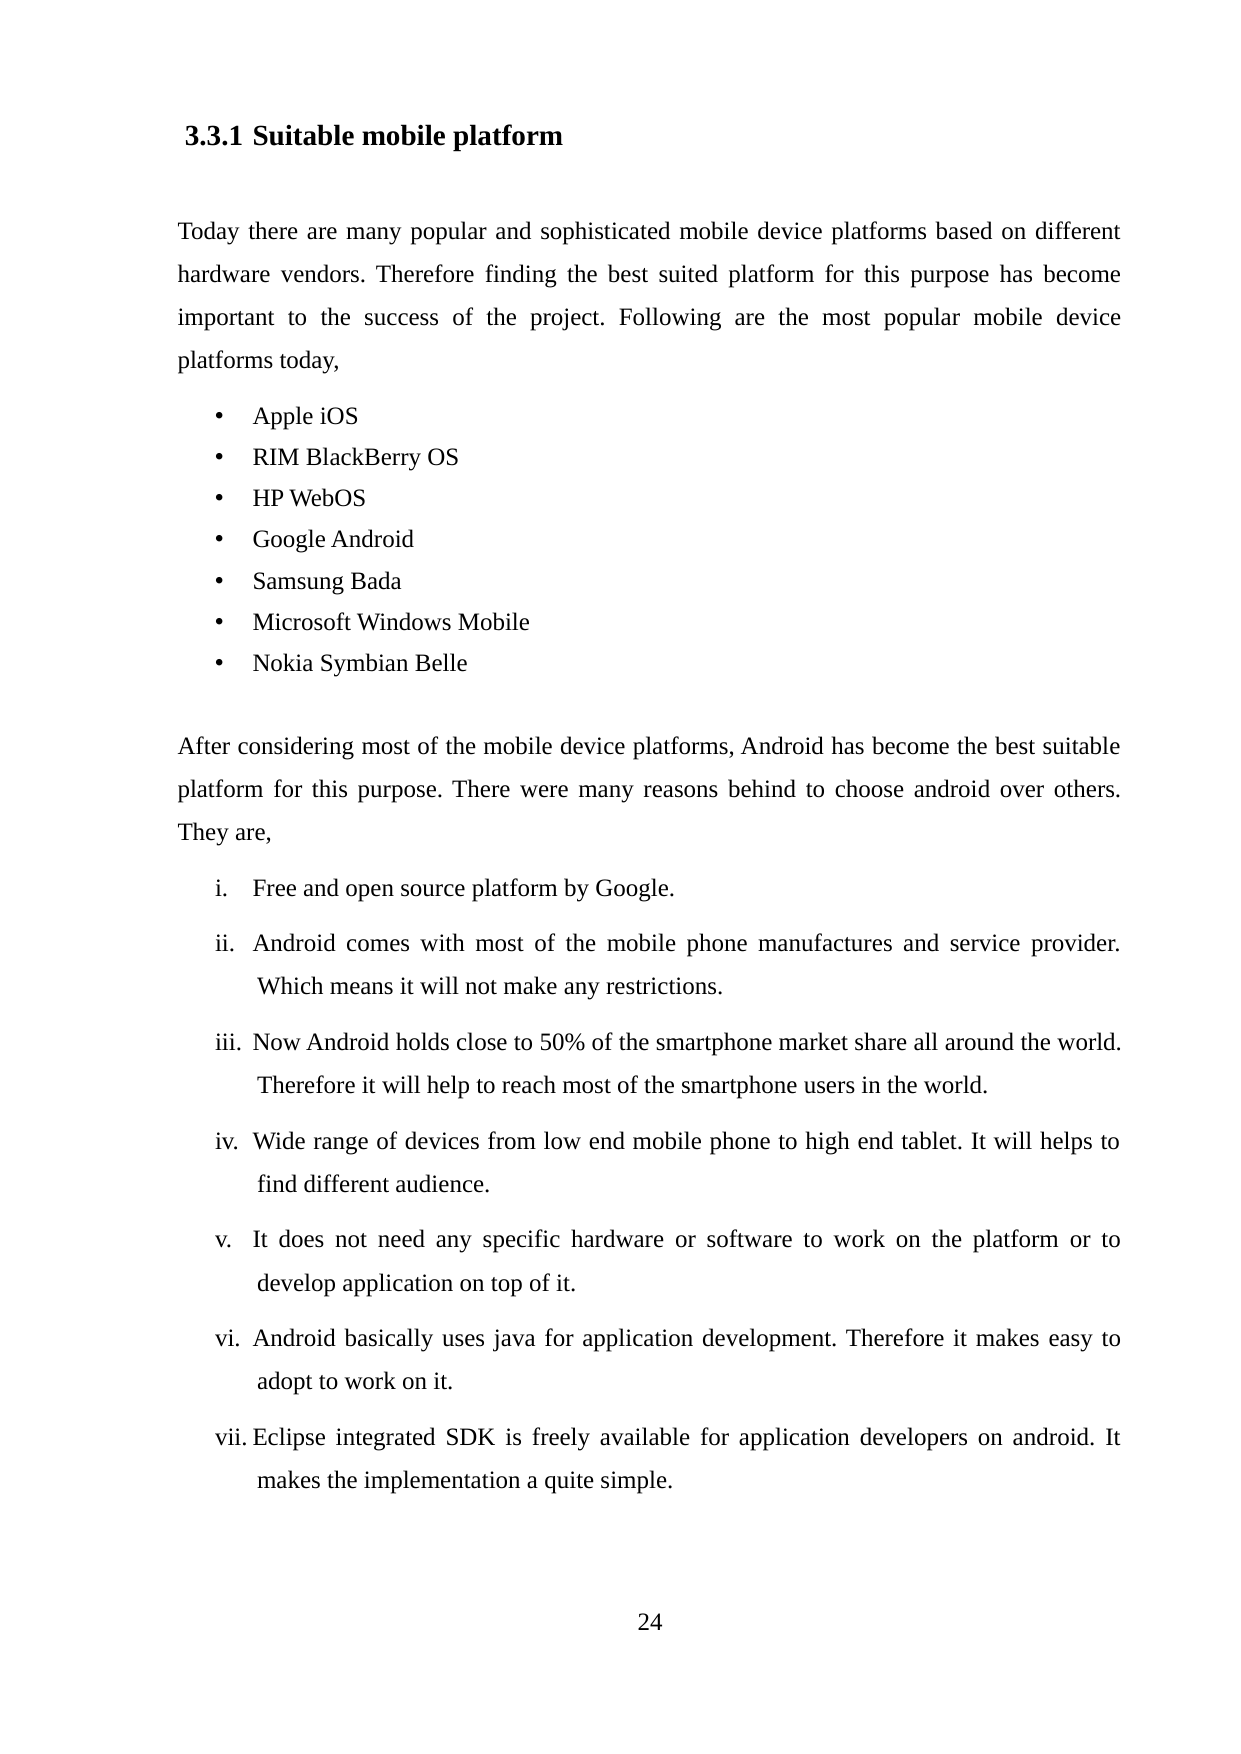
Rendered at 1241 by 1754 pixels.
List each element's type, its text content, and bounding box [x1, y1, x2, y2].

text Today there are many popular and sophisticated mobile device platforms based on different hardware vendors. Therefore finding the best suited platform for this purpose has become important to the success of the project. Following are the most popular mobile device platforms today, [177, 216, 1122, 374]
list Samsung Bada [215, 566, 1122, 594]
subtitle Suitable mobile platform [177, 118, 1122, 152]
list RIM BlackBerry OS [215, 442, 1122, 471]
list Google Android [215, 524, 1122, 553]
list Android comes with most of the mobile phone manufactures and service provider. Which means it will not make any restrictions. [215, 928, 1122, 1000]
text After considering most of the mobile device platforms, Android has become the best suitable platform for this purpose. There were many reasons behind to choose android over others. They are, [177, 731, 1122, 846]
list Free and open source platform by Google. [215, 873, 1122, 901]
list Now Android holds close to 50% of the smartphone market share all around the world. Therefore it will help to reach most of the smartphone users in the world. [215, 1027, 1122, 1099]
list Android basically uses java for application development. Therefore it makes easy to adopt to work on it. [215, 1323, 1122, 1395]
list Nokia Symbian Belle [215, 648, 1122, 677]
list It does not need any specific hardware or software to work on the platform or to develop application on top of it. [215, 1224, 1122, 1296]
list HP WebOS [215, 483, 1122, 512]
list Eclipse integrated SDK is freely available for application developers on android. It makes the implementation a quite simple. [215, 1422, 1122, 1494]
list Wide range of devices from low end mobile phone to high end tablet. It will helps to find different audience. [215, 1126, 1122, 1198]
list Apple iOS [215, 401, 1122, 429]
list Microsoft Windows Mobile [215, 607, 1122, 636]
